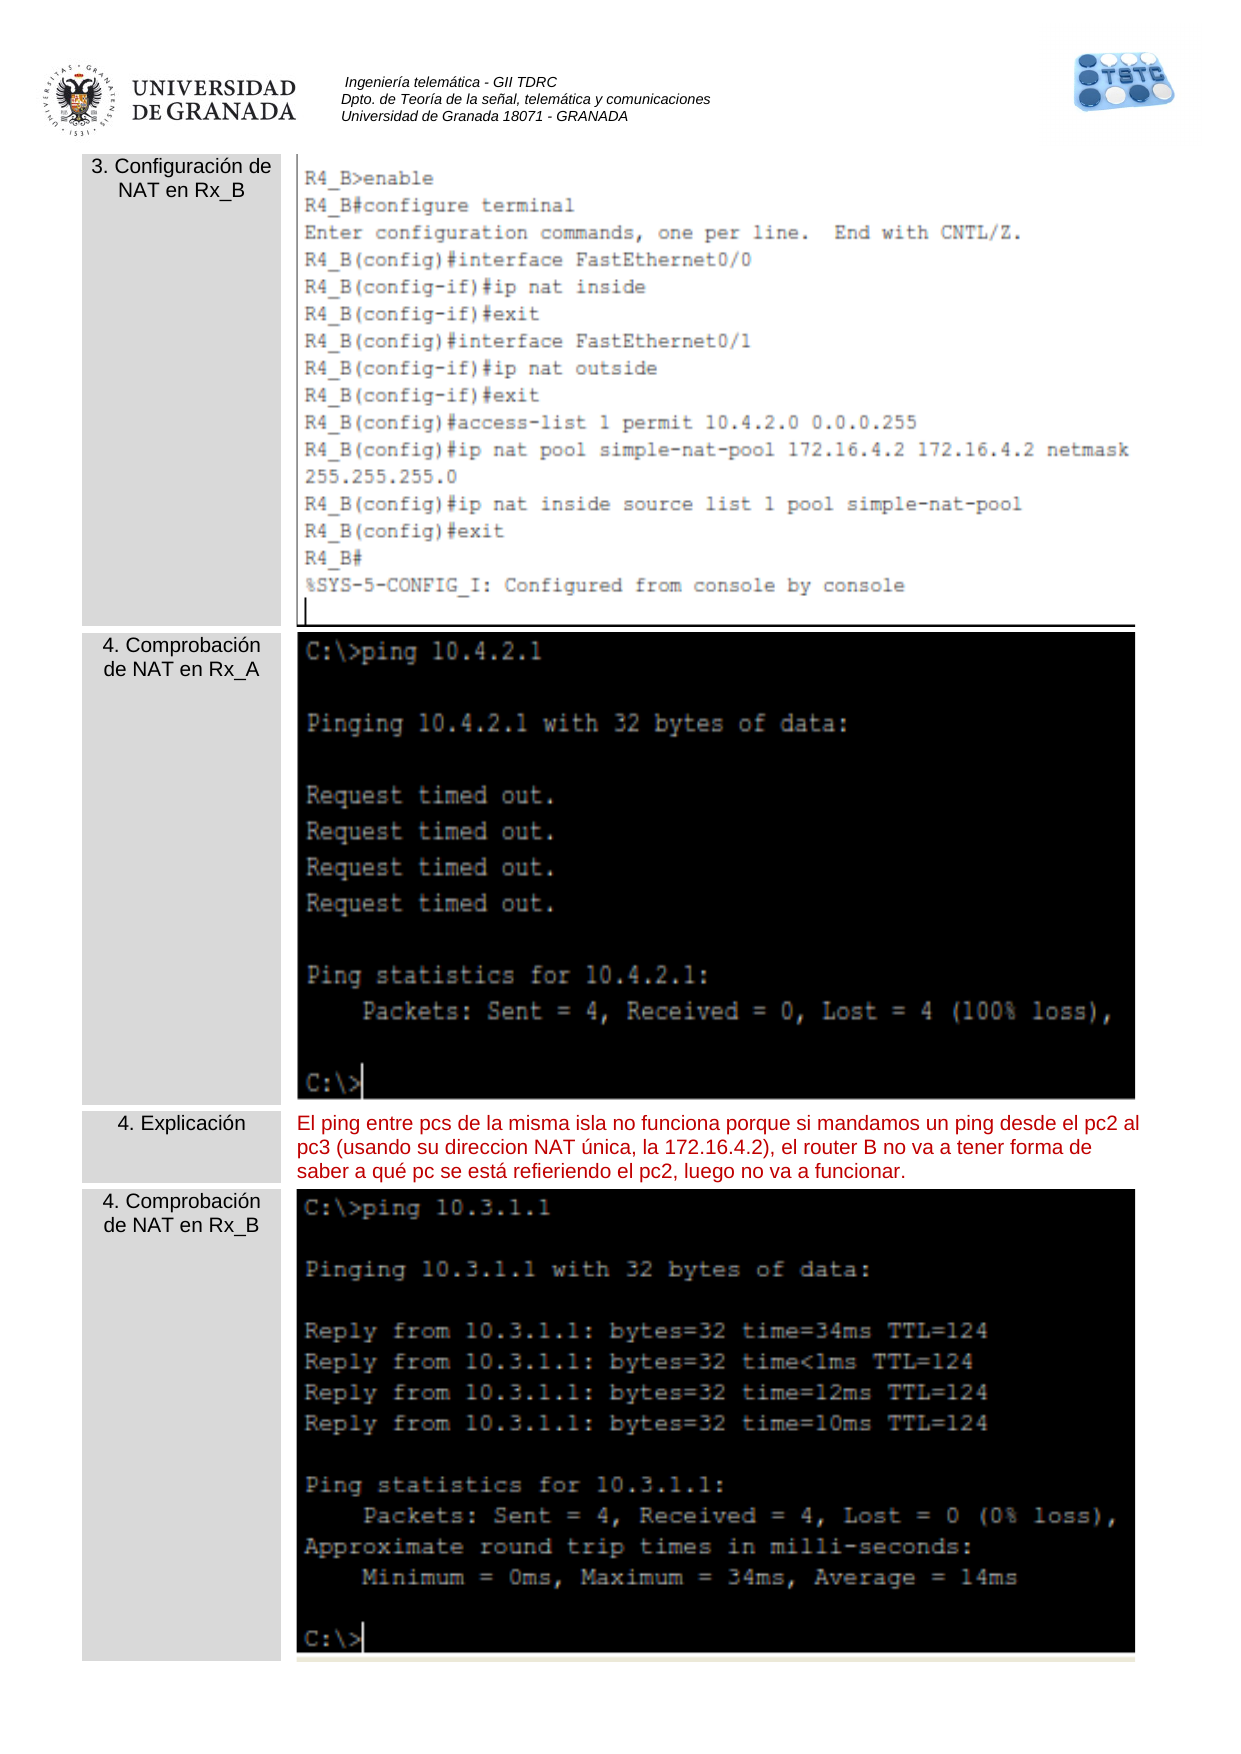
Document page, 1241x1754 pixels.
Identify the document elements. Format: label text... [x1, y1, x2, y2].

picture [296, 632, 1136, 1105]
picture [296, 1189, 1136, 1662]
table_cell 4. Explicación [82, 1111, 281, 1183]
table_cell [1136, 633, 1159, 1105]
table_cell [288, 1189, 296, 1661]
table_cell [288, 154, 296, 626]
table_cell El ping entre pcs de la misma isla no funciona porque si mandamos un ping desde el pc2 al pc3 (usando su direccion NAT única, la 172.16.4.2), el router B no va a tener forma de saber a qué pc se está refieriendo el pc2, luego no va a funcionar. [288, 1111, 1159, 1183]
table_cell 4. Comprobación de NAT en Rx_B [82, 1189, 281, 1661]
picture [1038, 23, 1202, 146]
picture [296, 154, 1136, 627]
picture [28, 50, 309, 146]
table_cell 4. Comprobación de NAT en Rx_A [82, 633, 281, 1105]
table_cell [1136, 154, 1159, 626]
table_cell 3. Configuración de NAT en Rx_B [82, 154, 281, 626]
table_cell [288, 633, 296, 1105]
table_cell [1136, 1189, 1159, 1661]
